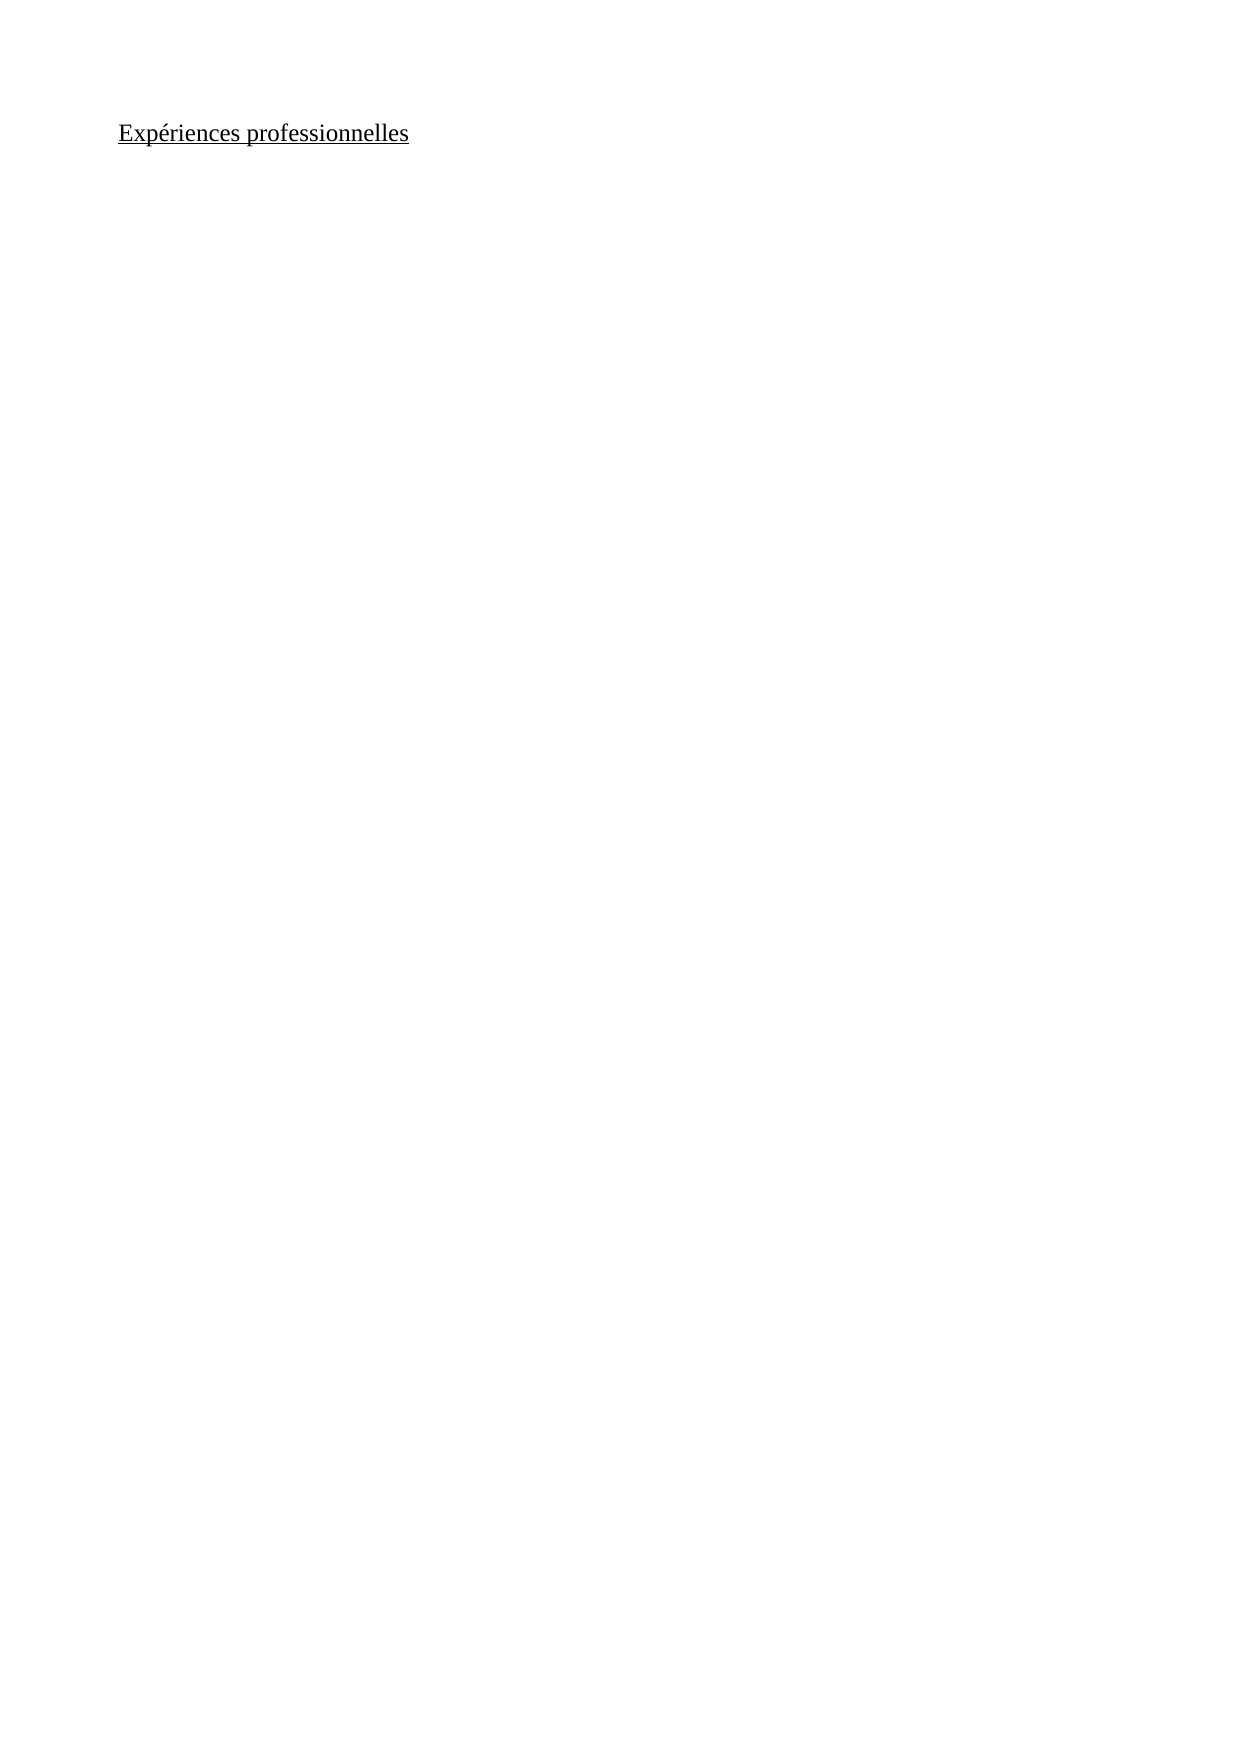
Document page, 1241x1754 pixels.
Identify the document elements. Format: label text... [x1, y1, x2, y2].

text Expériences professionnelles [118, 118, 1122, 147]
